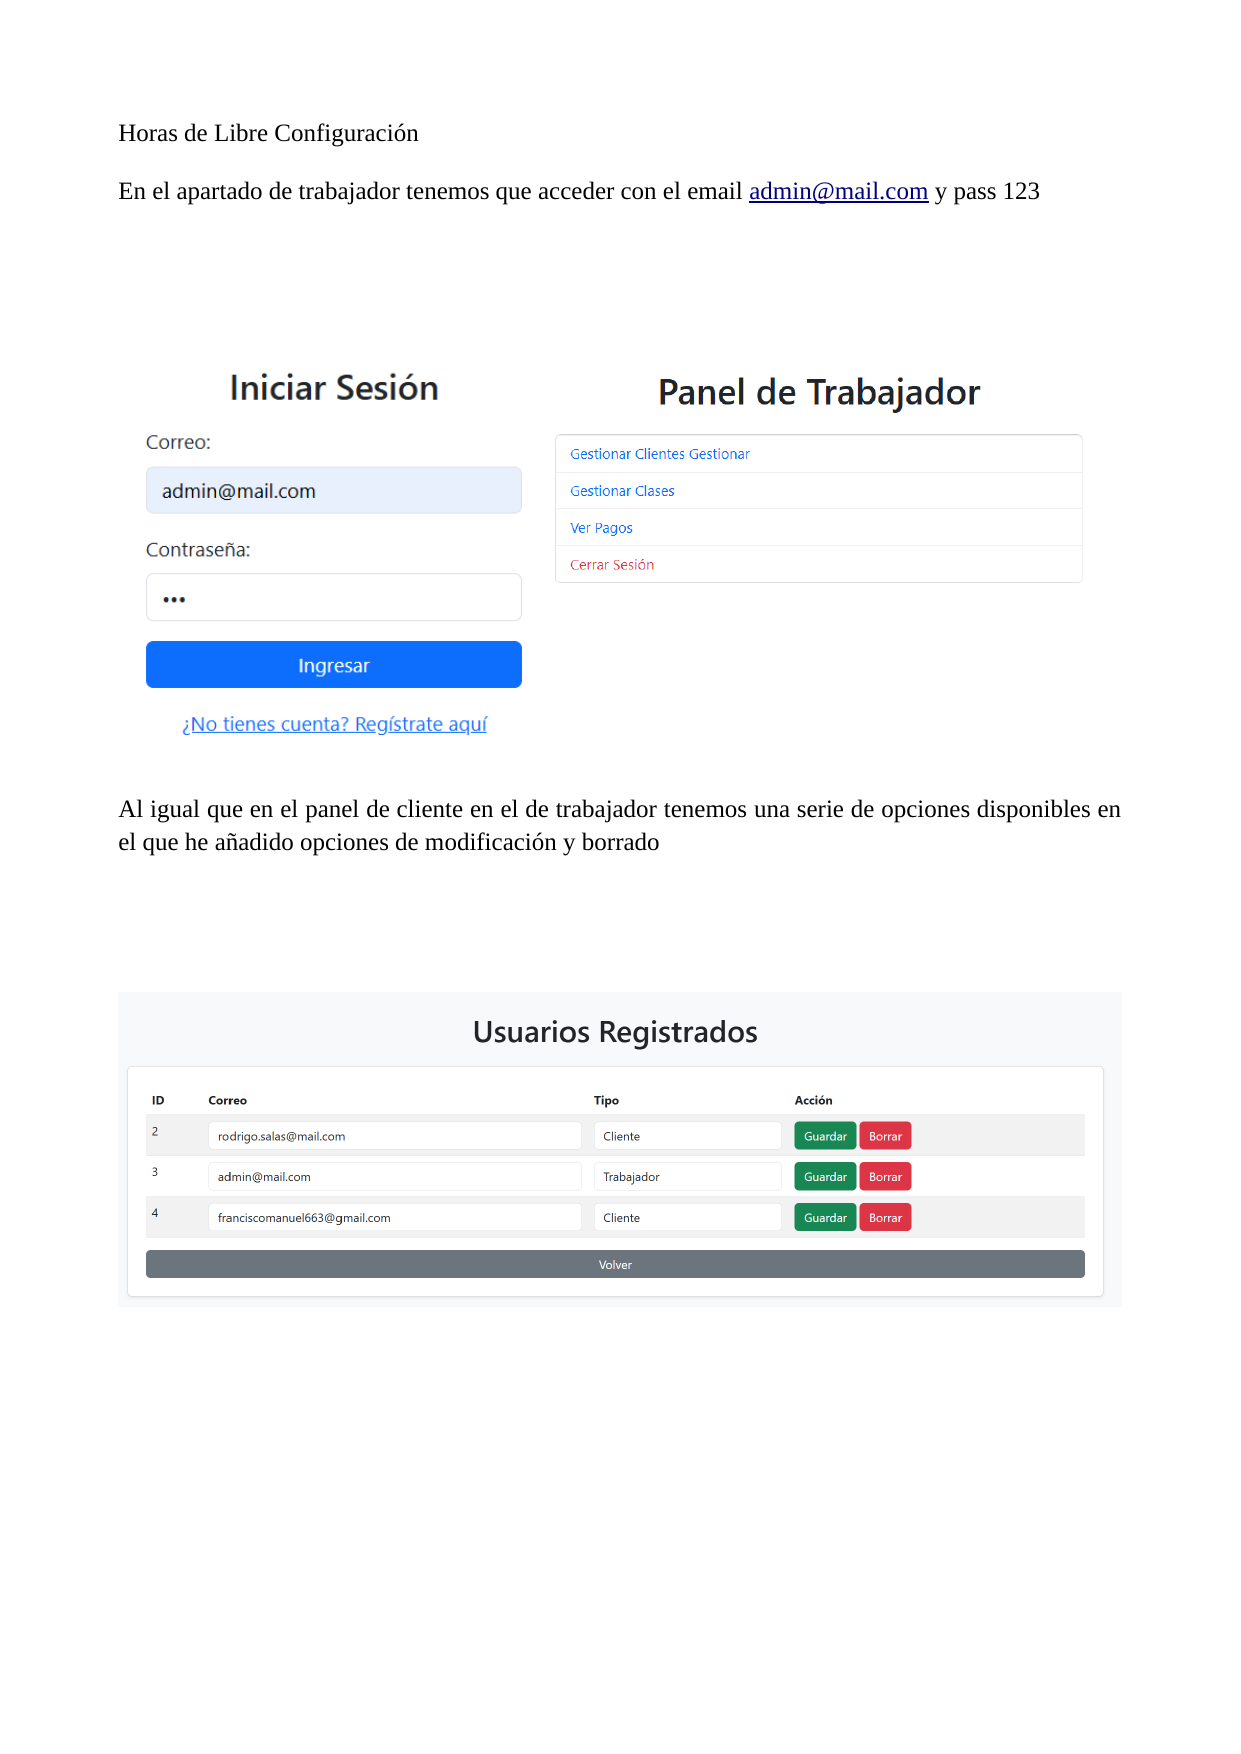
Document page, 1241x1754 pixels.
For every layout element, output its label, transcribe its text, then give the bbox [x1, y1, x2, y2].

picture [537, 347, 1098, 594]
picture [118, 992, 1123, 1307]
text Al igual que en el panel de cliente en el de trabajador tenemos una serie de opciones disponibles en el que he añadido opciones de modificación y borrado [118, 794, 1122, 856]
picture [121, 334, 532, 747]
text En el apartado de trabajador tenemos que acceder con el email admin@mail.com y pass 123 [118, 176, 1122, 205]
